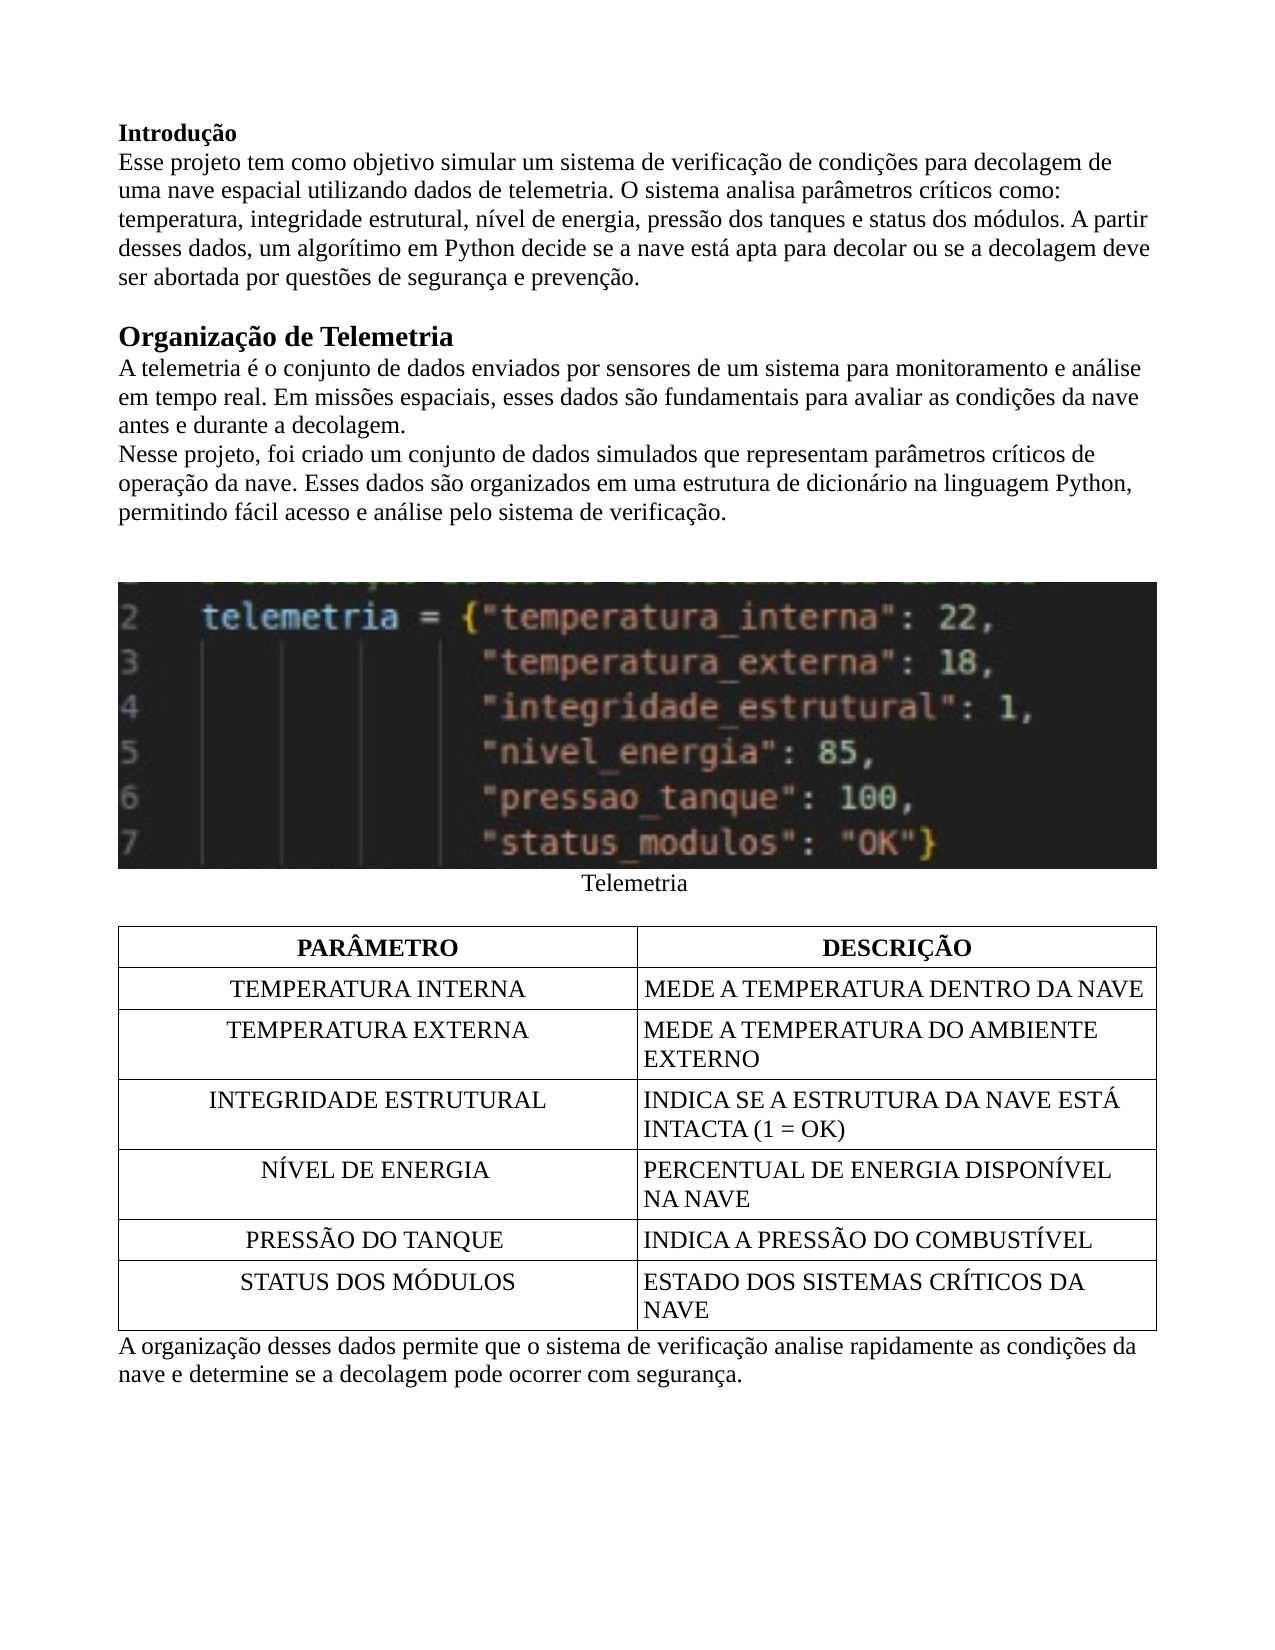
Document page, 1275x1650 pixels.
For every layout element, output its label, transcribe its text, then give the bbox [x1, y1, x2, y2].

text Nesse projeto, foi criado um conjunto de dados simulados que representam parâmetros críticos de operação da nave. Esses dados são organizados em uma estrutura de dicionário na linguagem Python, permitindo fácil acesso e análise pelo sistema de verificação. [118, 439, 1157, 525]
table_cell TEMPERATURA EXTERNA [119, 1010, 637, 1078]
text A organização desses dados permite que o sistema de verificação analise rapidamente as condições da nave e determine se a decolagem pode ocorrer com segurança. [118, 1331, 1157, 1388]
table_cell MEDE A TEMPERATURA DO AMBIENTE EXTERNO [638, 1010, 1156, 1078]
table_header DESCRIÇÃO [638, 927, 1156, 967]
text Introdução [118, 118, 1157, 147]
table_cell INDICA SE A ESTRUTURA DA NAVE ESTÁ INTACTA (1 = OK) [638, 1080, 1156, 1148]
table_cell PRESSÃO DO TANQUE [119, 1220, 637, 1260]
table_header PARÂMETRO [119, 927, 637, 967]
table_cell ESTADO DOS SISTEMAS CRÍTICOS DA NAVE [638, 1261, 1156, 1330]
text A telemetria é o conjunto de dados enviados por sensores de um sistema para monitoramento e análise em tempo real. Em missões espaciais, esses dados são fundamentais para avaliar as condições da nave antes e durante a decolagem. [118, 353, 1157, 439]
table_cell INTEGRIDADE ESTRUTURAL [119, 1080, 637, 1148]
table_cell STATUS DOS MÓDULOS [119, 1261, 637, 1330]
text Organização de Telemetria [118, 319, 1157, 353]
table_cell MEDE A TEMPERATURA DENTRO DA NAVE [638, 968, 1156, 1008]
text Esse projeto tem como objetivo simular um sistema de verificação de condições para decolagem de uma nave espacial utilizando dados de telemetria. O sistema analisa parâmetros críticos como: temperatura, integridade estrutural, nível de energia, pressão dos tanques e status dos módulos. A partir desses dados, um algorítimo em Python decide se a nave está apta para decolar ou se a decolagem deve ser abortada por questões de segurança e prevenção. [118, 147, 1157, 291]
text Telemetria [118, 869, 1157, 897]
table_cell TEMPERATURA INTERNA [119, 968, 637, 1008]
table_cell NÍVEL DE ENERGIA [119, 1150, 637, 1218]
table_cell PERCENTUAL DE ENERGIA DISPONÍVEL NA NAVE [638, 1150, 1156, 1218]
table_cell INDICA A PRESSÃO DO COMBUSTÍVEL [638, 1220, 1156, 1260]
picture [118, 582, 1157, 869]
